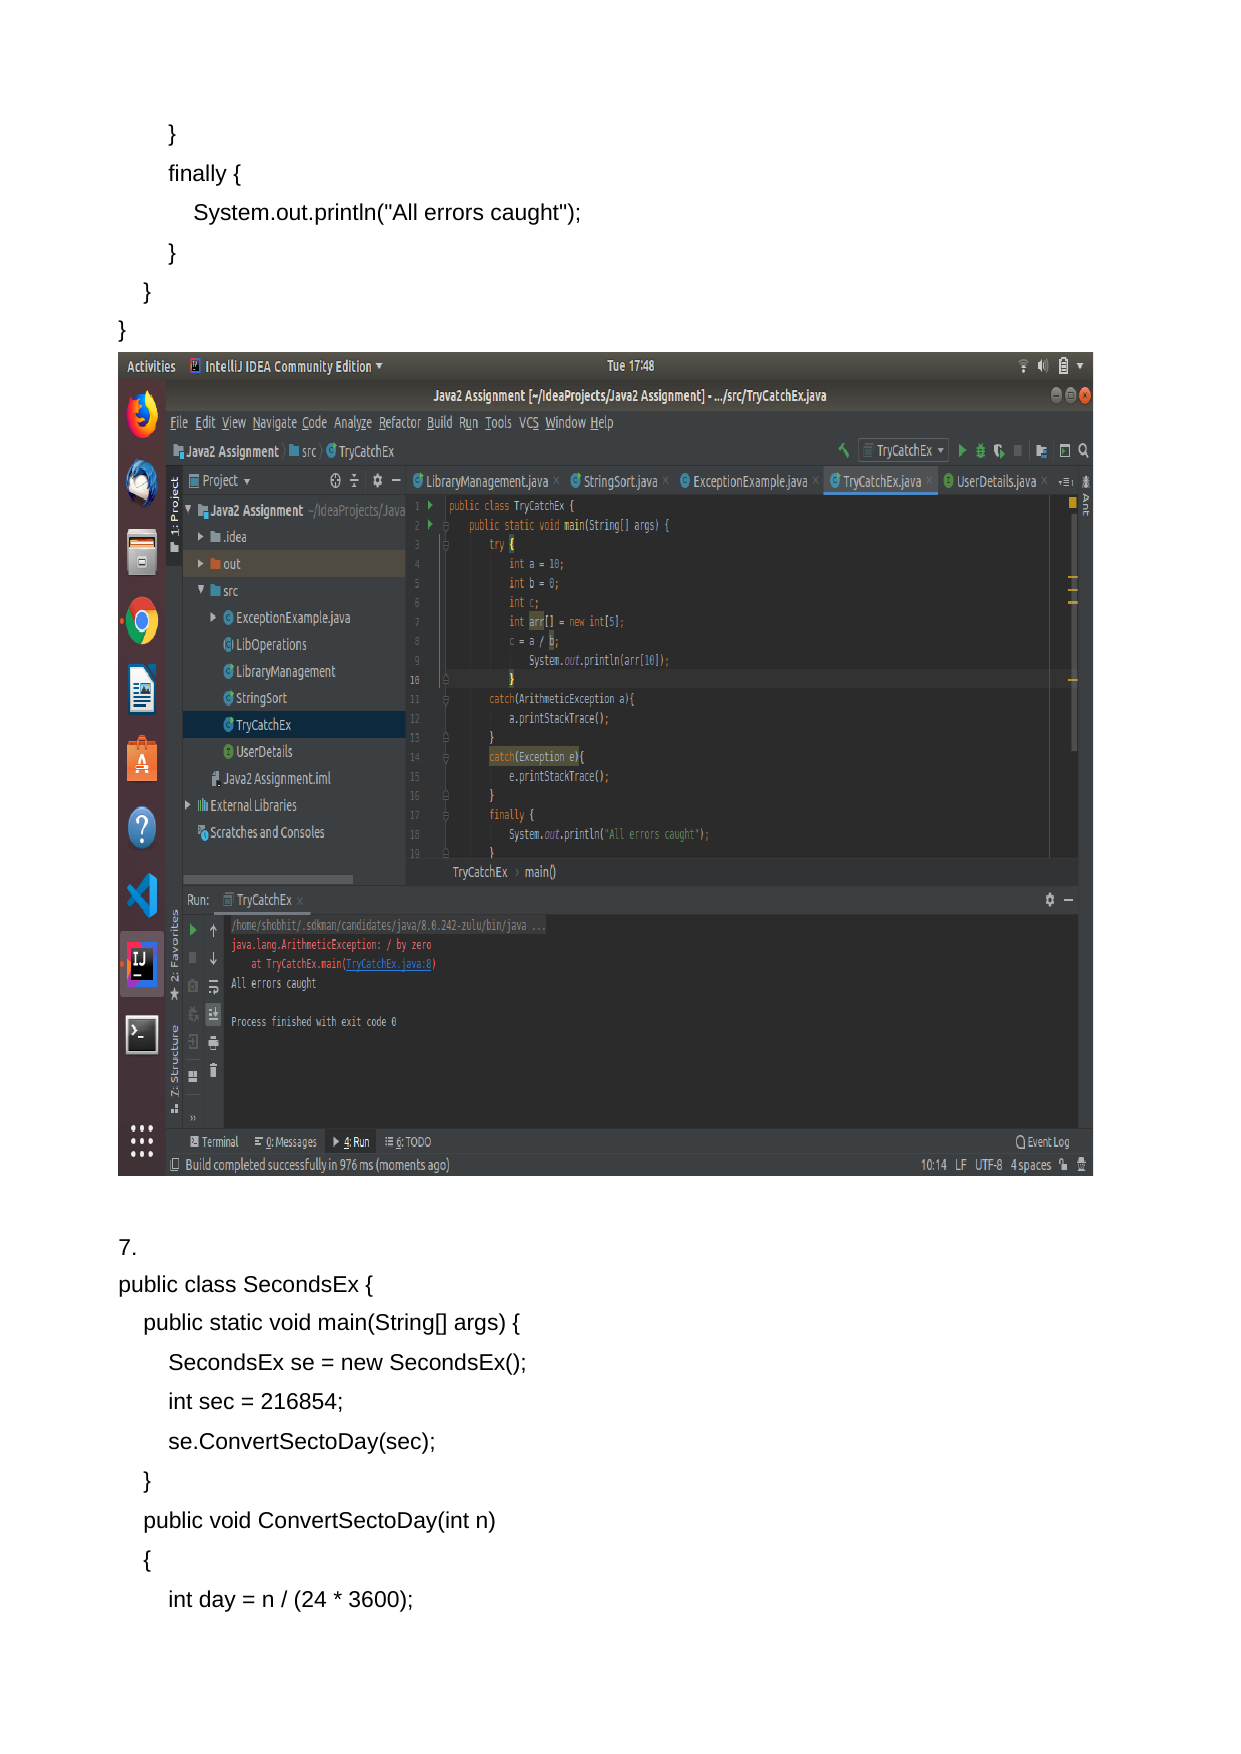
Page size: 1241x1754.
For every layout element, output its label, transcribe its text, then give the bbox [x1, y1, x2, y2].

text } [118, 276, 1122, 305]
text se.ConvertSectoDay(sec); [118, 1426, 1122, 1454]
picture [118, 352, 1094, 1176]
text int day = n / (24 * 3600); [118, 1584, 1122, 1613]
text 7. [118, 1234, 1122, 1261]
text System.out.println("All errors caught"); [118, 197, 1122, 226]
text } [118, 316, 1122, 342]
text } [118, 237, 1122, 266]
text int sec = 216854; [118, 1386, 1122, 1415]
text finally { [118, 158, 1122, 186]
text } [118, 118, 1122, 147]
text public void ConvertSectoDay(int n) [118, 1505, 1122, 1534]
text { [118, 1544, 1122, 1573]
text public static void main(String[] args) { [118, 1307, 1122, 1336]
text } [118, 1465, 1122, 1494]
text SecondsEx se = new SecondsEx(); [118, 1347, 1122, 1375]
text public class SecondsEx { [118, 1271, 1122, 1297]
